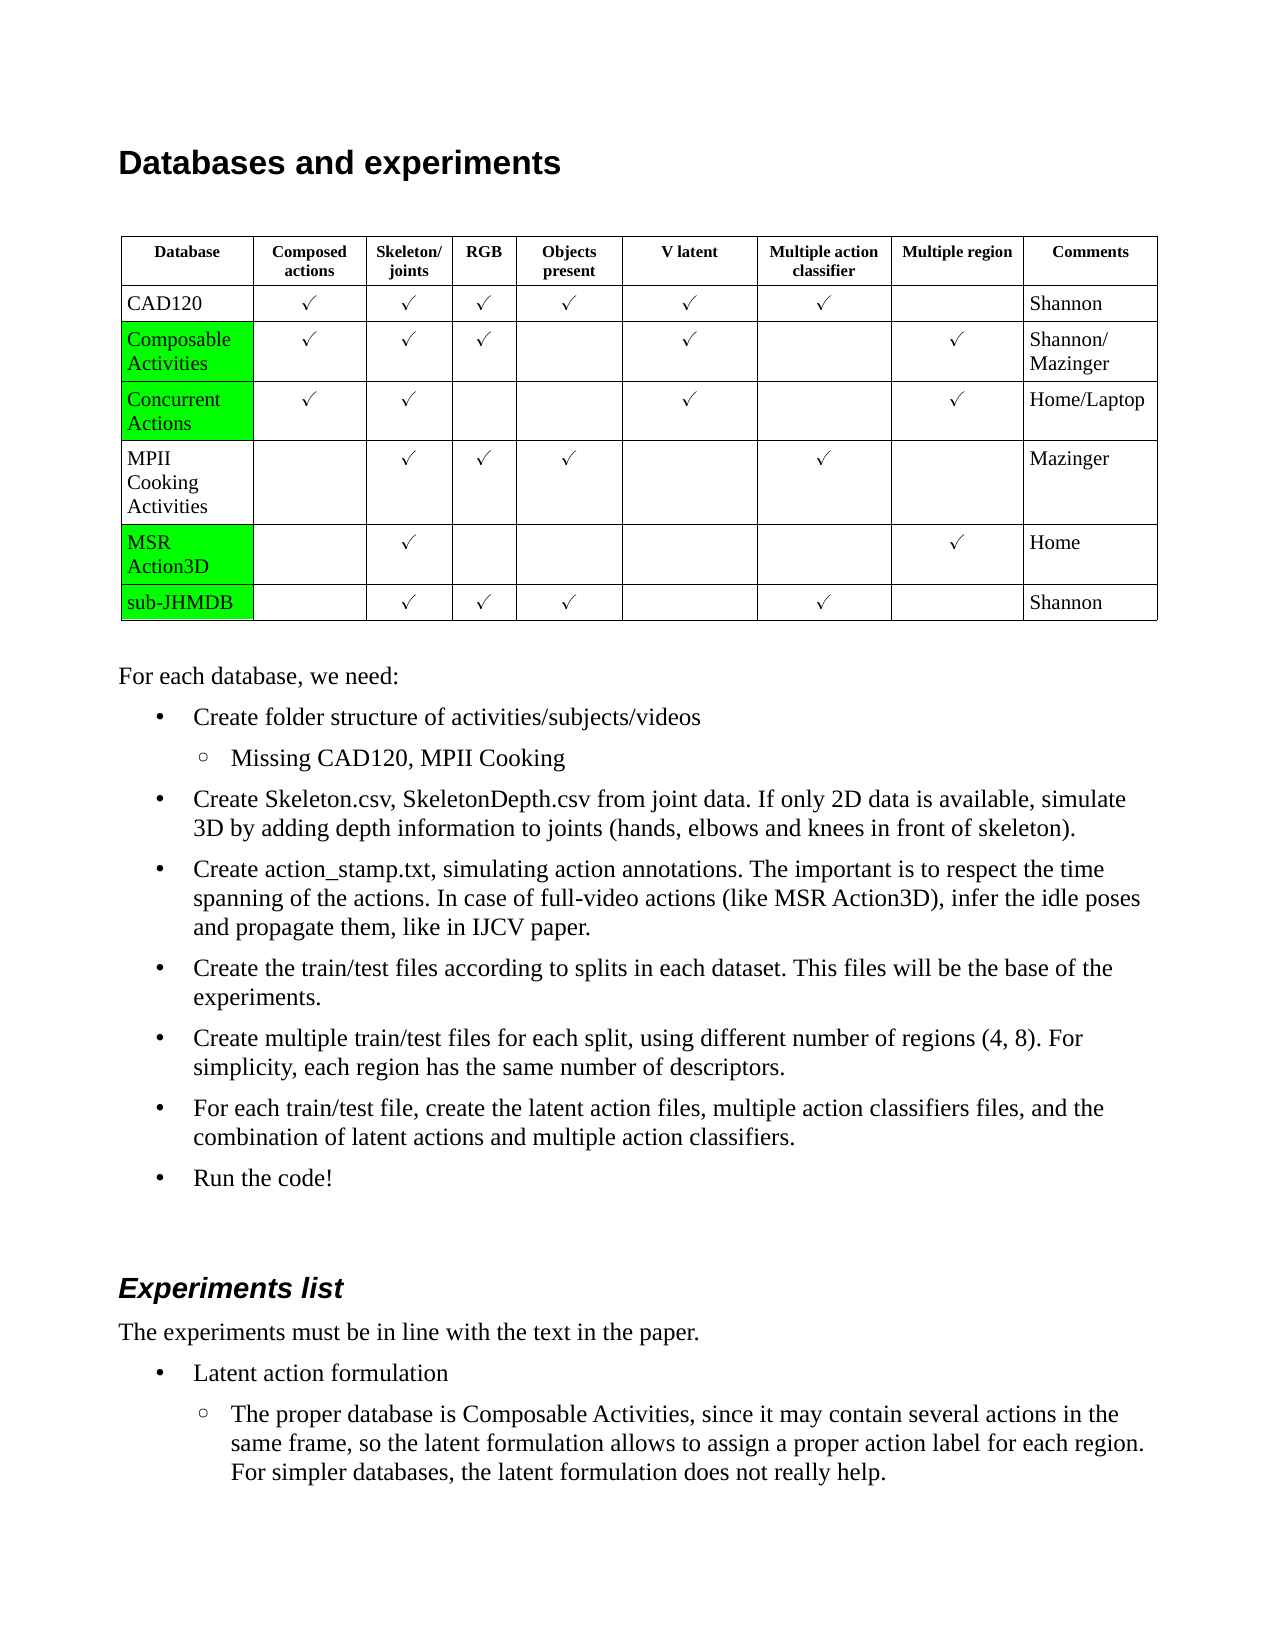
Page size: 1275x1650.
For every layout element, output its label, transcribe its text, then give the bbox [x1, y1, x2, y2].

list Run the code! [156, 1163, 1157, 1192]
table_cell ✓ [453, 585, 516, 619]
table_cell ✓ [517, 286, 622, 321]
table_cell sub-JHMDB [122, 585, 253, 619]
list Create action_stamp.txt, simulating action annotations. The important is to respect the time spanning of the actions. In case of full-video actions (like MSR Action3D), infer the idle poses and propagate them, like in IJCV paper. [156, 854, 1157, 941]
table_cell [517, 525, 622, 584]
table_cell [254, 441, 366, 524]
table_cell ✓ [758, 286, 891, 321]
table_cell ✓ [453, 441, 516, 524]
list Create Skeleton.csv, SkeletonDepth.csv from joint data. If only 2D data is available, simulate 3D by adding depth information to joints (hands, elbows and knees in front of skeleton). [156, 784, 1157, 842]
table_cell ✓ [517, 585, 622, 619]
list Create folder structure of activities/subjects/videos [156, 702, 1157, 731]
table_cell ✓ [517, 441, 622, 524]
table_cell Shannon [1024, 286, 1157, 321]
table_cell ✓ [453, 322, 516, 381]
table_cell Concurrent Actions [122, 382, 253, 440]
table_cell ✓ [367, 525, 452, 584]
table_header Comments [1024, 237, 1157, 285]
table_cell ✓ [892, 382, 1023, 440]
table_cell Home/Laptop [1024, 382, 1157, 440]
table_cell MSR Action3D [122, 525, 253, 584]
table_cell Shannon/Mazinger [1024, 322, 1157, 381]
table_cell [758, 322, 891, 381]
table_cell ✓ [367, 322, 452, 381]
table_cell MPII Cooking Activities [122, 441, 253, 524]
table_cell [892, 585, 1023, 619]
table_cell [892, 441, 1023, 524]
subtitle Databases and experiments [118, 143, 1157, 182]
text For each database, we need: [118, 661, 1157, 689]
table_cell ✓ [892, 322, 1023, 381]
table_cell [623, 525, 757, 584]
table_header Database [122, 237, 253, 285]
table_cell [517, 382, 622, 440]
table_cell [758, 525, 891, 584]
table_cell ✓ [367, 382, 452, 440]
table_cell [453, 382, 516, 440]
table_cell ✓ [367, 286, 452, 321]
table_cell [623, 585, 757, 619]
table_header V latent [623, 237, 757, 285]
table_cell [254, 585, 366, 619]
table_cell ✓ [254, 382, 366, 440]
table_cell [758, 382, 891, 440]
list Create multiple train/test files for each split, using different number of regions (4, 8). For simplicity, each region has the same number of descriptors. [156, 1023, 1157, 1081]
list For each train/test file, create the latent action files, multiple action classifiers files, and the combination of latent actions and multiple action classifiers. [156, 1093, 1157, 1151]
subtitle Experiments list [118, 1271, 1157, 1304]
table_cell [453, 525, 516, 584]
table_header RGB [453, 237, 516, 285]
list Missing CAD120, MPII Cooking [193, 743, 1157, 772]
table_cell ✓ [254, 286, 366, 321]
table_header Multiple region [892, 237, 1023, 285]
table_cell [623, 441, 757, 524]
table_cell Mazinger [1024, 441, 1157, 524]
table_cell ✓ [367, 441, 452, 524]
table_cell [254, 525, 366, 584]
table_cell ✓ [758, 585, 891, 619]
table_cell CAD120 [122, 286, 253, 321]
list Create the train/test files according to splits in each dataset. This files will be the base of the experiments. [156, 953, 1157, 1011]
text The experiments must be in line with the text in the paper. [118, 1317, 1157, 1346]
table_cell ✓ [892, 525, 1023, 584]
list Latent action formulation [156, 1358, 1157, 1387]
table_cell ✓ [623, 382, 757, 440]
table_cell ✓ [367, 585, 452, 619]
table_header Skeleton/ joints [367, 237, 452, 285]
list The proper database is Composable Activities, since it may contain several actions in the same frame, so the latent formulation allows to assign a proper action label for each region. For simpler databases, the latent formulation does not really help. [193, 1399, 1157, 1486]
table_cell Composable Activities [122, 322, 253, 381]
table_header Objects present [517, 237, 622, 285]
table_cell ✓ [453, 286, 516, 321]
table_header Multiple action classifier [758, 237, 891, 285]
table_cell ✓ [623, 322, 757, 381]
table_cell [892, 286, 1023, 321]
table_header Composed actions [254, 237, 366, 285]
table_cell Home [1024, 525, 1157, 584]
table_cell Shannon [1024, 585, 1157, 619]
table_cell ✓ [254, 322, 366, 381]
table_cell ✓ [758, 441, 891, 524]
table_cell ✓ [623, 286, 757, 321]
table_cell [517, 322, 622, 381]
